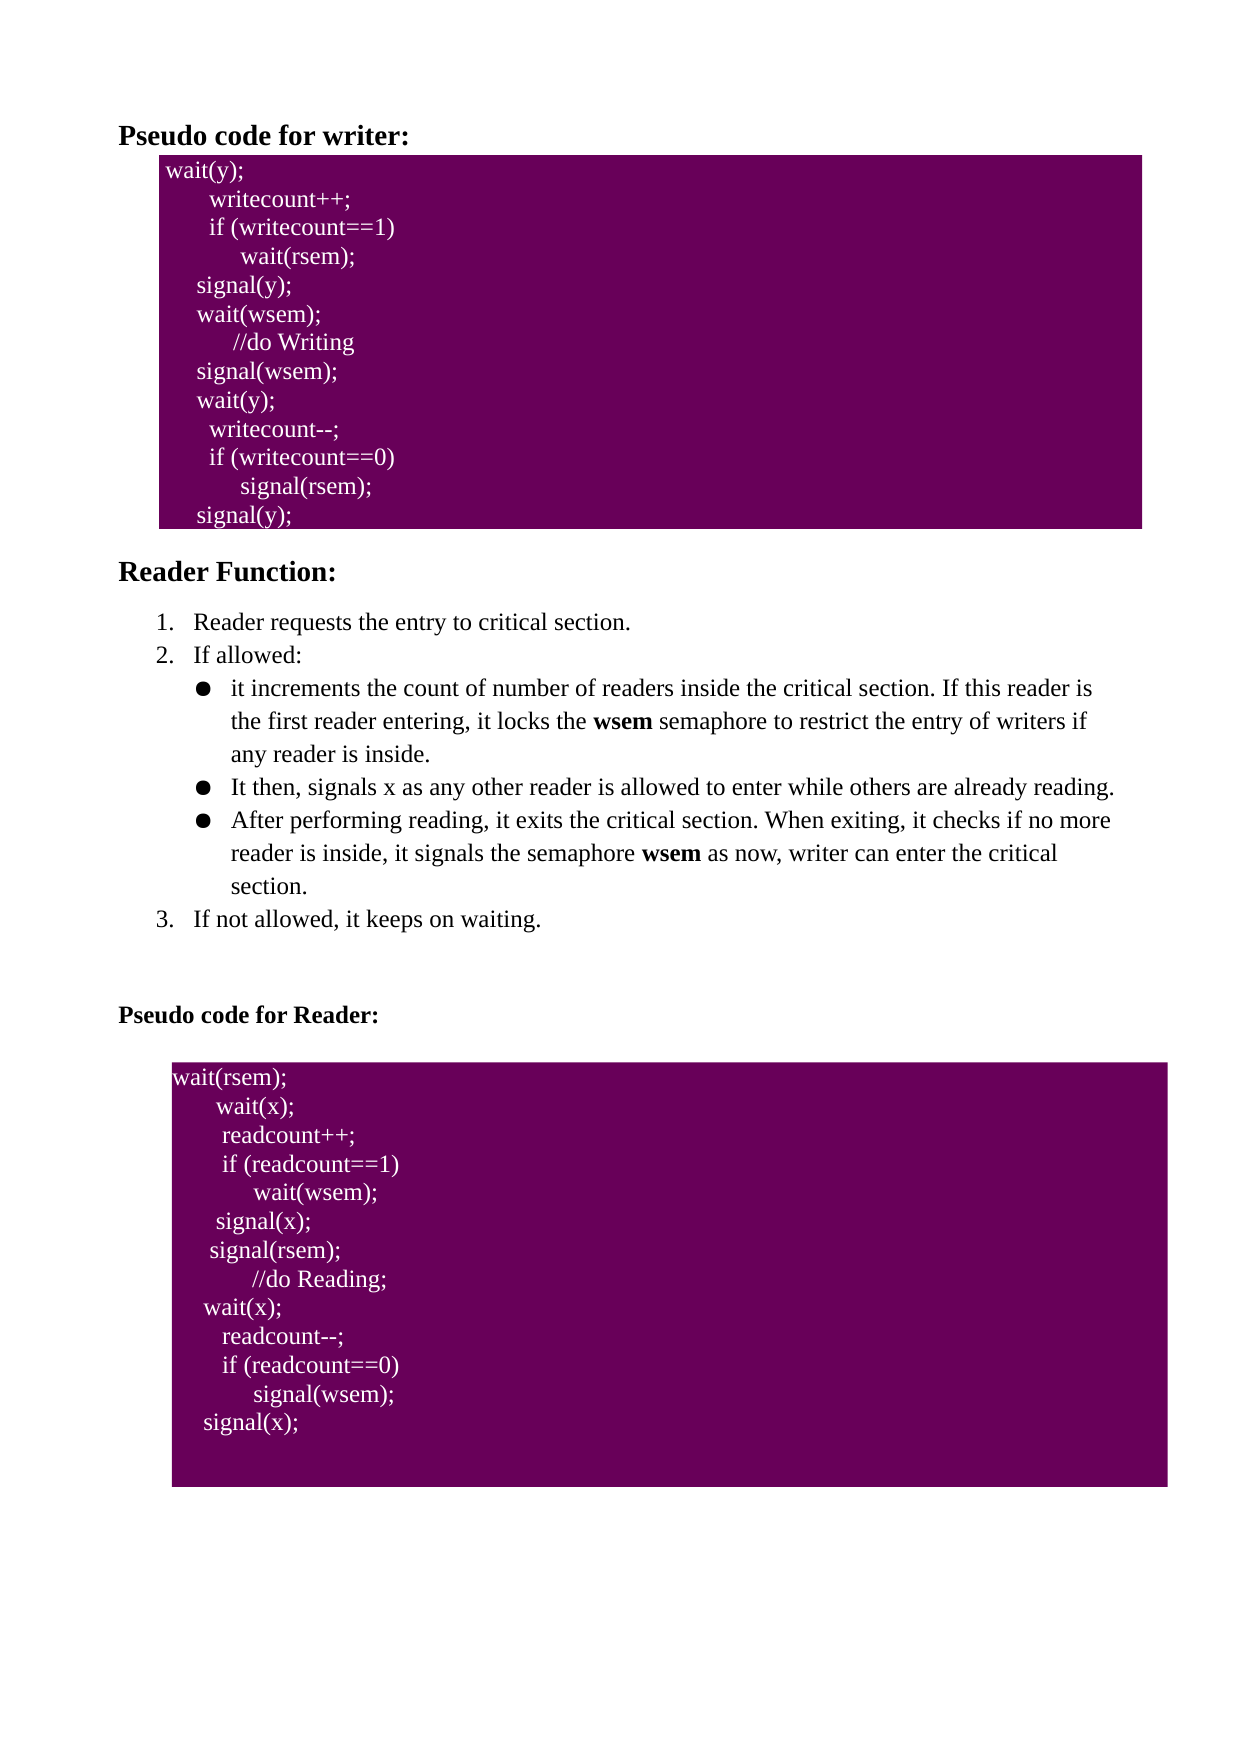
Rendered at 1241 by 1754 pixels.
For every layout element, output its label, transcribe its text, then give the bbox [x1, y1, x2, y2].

text Pseudo code for Reader: [118, 1000, 1122, 1028]
text Pseudo code for writer: [118, 118, 1122, 152]
list It then, signals x as any other reader is allowed to enter while others are already reading. [193, 772, 1122, 801]
list If not allowed, it keeps on waiting. [156, 904, 1122, 933]
list Reader requests the entry to critical section. [156, 607, 1122, 636]
text Reader Function: [118, 554, 1122, 588]
list After performing reading, it exits the critical section. When exiting, it checks if no more reader is inside, it signals the semaphore wsem as now, writer can enter the critical section. [193, 805, 1122, 900]
list it increments the count of number of readers inside the critical section. If this reader is the first reader entering, it locks the wsem semaphore to restrict the entry of writers if any reader is inside. [193, 673, 1122, 768]
list If allowed: [156, 640, 1122, 669]
